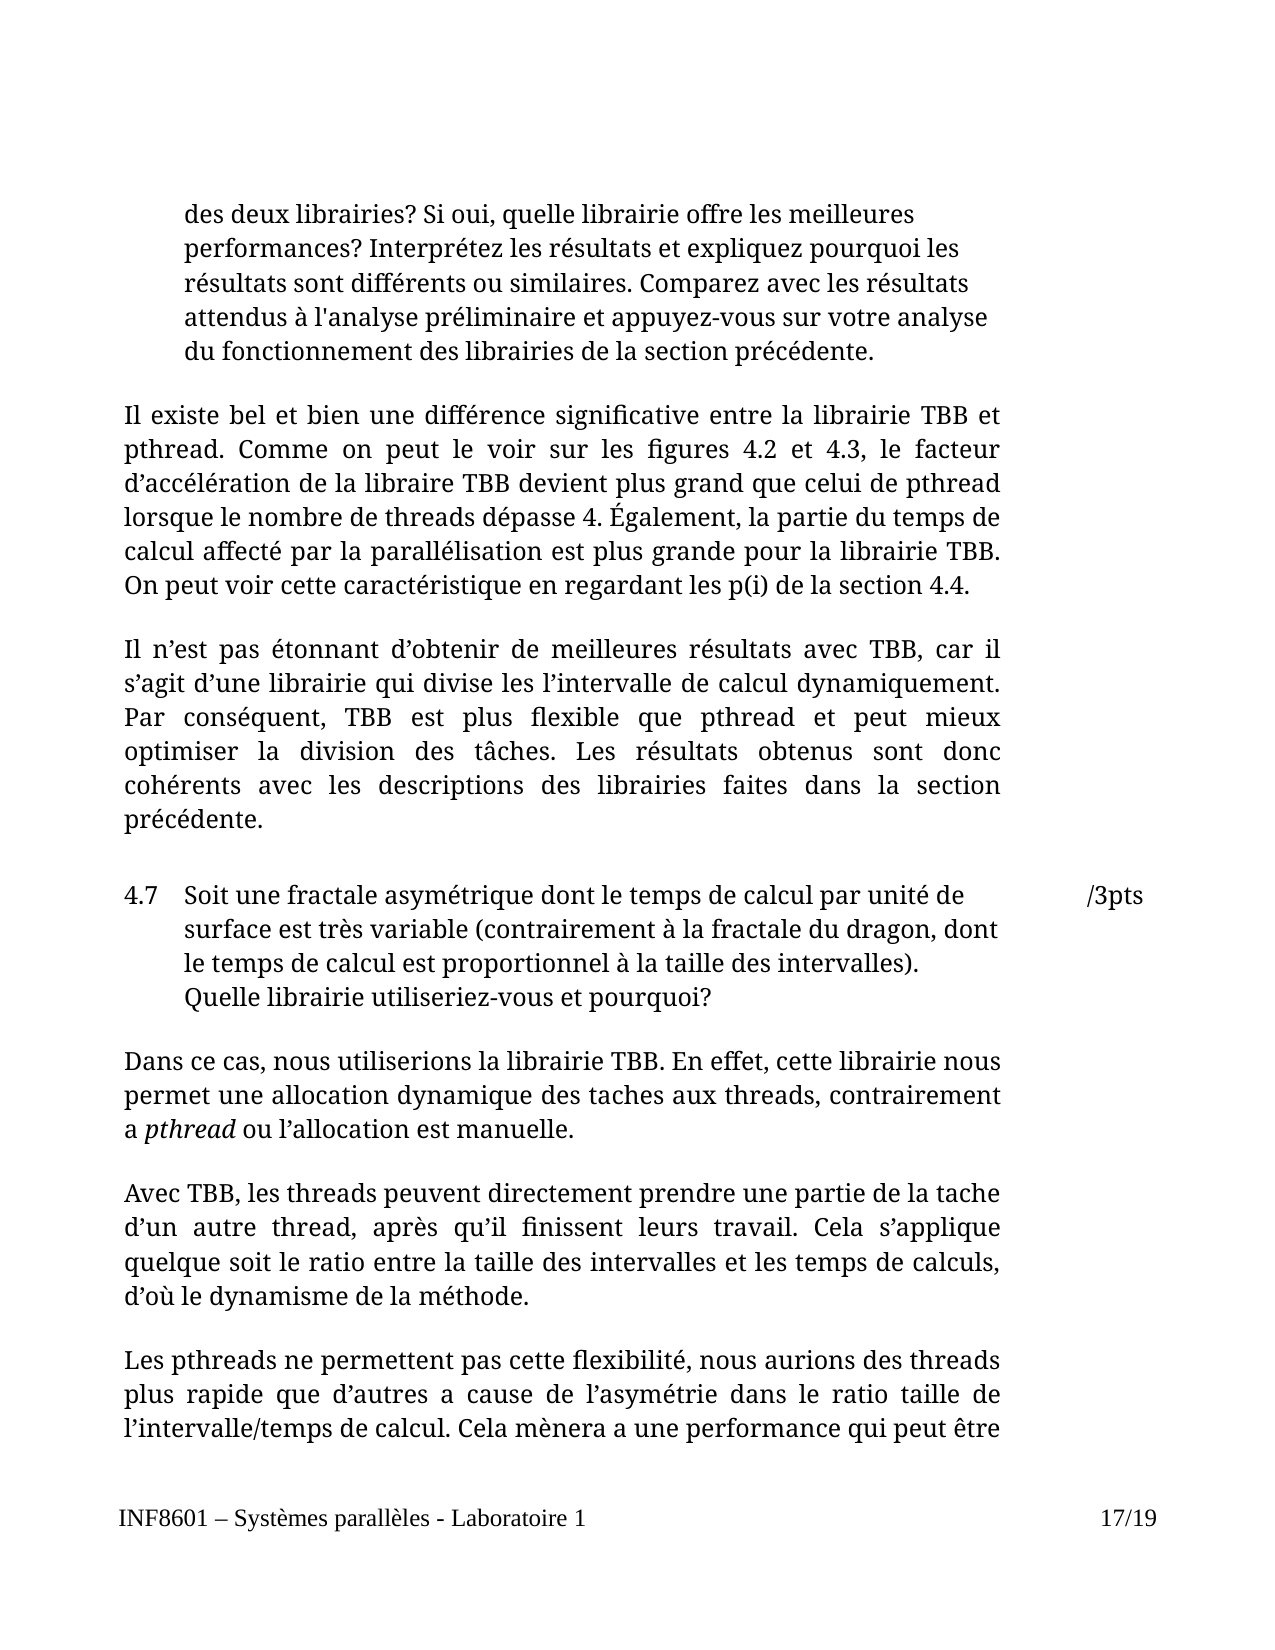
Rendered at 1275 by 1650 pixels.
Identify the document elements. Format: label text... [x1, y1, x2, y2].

table_cell [1081, 176, 1157, 857]
table_cell [1008, 857, 1081, 1450]
table_cell [1008, 176, 1081, 857]
table_cell /3pts [1081, 857, 1157, 1450]
table_cell Soit une fractale asymétrique dont le temps de calcul par unité de surface est très variable (contrairement à la fractale du dragon, dont le temps de calcul est proportionnel à la taille des intervalles). Quelle librairie utiliseriez-vous et pourquoi? Dans ce cas, nous utiliserions la librairie TBB. En effet, cette librairie nous permet une allocation dynamique des taches aux threads, contrairement a pthread ou l’allocation est manuelle. Avec TBB, les threads peuvent directement prendre une partie de la tache d’un autre thread, après qu’il finissent leurs travail. Cela s’applique quelque soit le ratio entre la taille des intervalles et les temps de calculs, d’où le dynamisme de la méthode. Les pthreads ne permettent pas cette flexibilité, nous aurions des threads plus rapide que d’autres a cause de l’asymétrie dans le ratio taille de l’intervalle/temps de calcul. Cela mènera a une performance qui peut être [118, 857, 1007, 1450]
table_cell des deux librairies? Si oui, quelle librairie offre les meilleures performances? Interprétez les résultats et expliquez pourquoi les résultats sont différents ou similaires. Comparez avec les résultats attendus à l'analyse préliminaire et appuyez-vous sur votre analyse du fonctionnement des librairies de la section précédente. Il existe bel et bien une différence significative entre la librairie TBB et pthread. Comme on peut le voir sur les figures 4.2 et 4.3, le facteur d’accélération de la libraire TBB devient plus grand que celui de pthread lorsque le nombre de threads dépasse 4. Également, la partie du temps de calcul affecté par la parallélisation est plus grande pour la librairie TBB. On peut voir cette caractéristique en regardant les p(i) de la section 4.4. Il n’est pas étonnant d’obtenir de meilleures résultats avec TBB, car il s’agit d’une librairie qui divise les l’intervalle de calcul dynamiquement. Par conséquent, TBB est plus flexible que pthread et peut mieux optimiser la division des tâches. Les résultats obtenus sont donc cohérents avec les descriptions des librairies faites dans la section précédente. [118, 176, 1007, 857]
